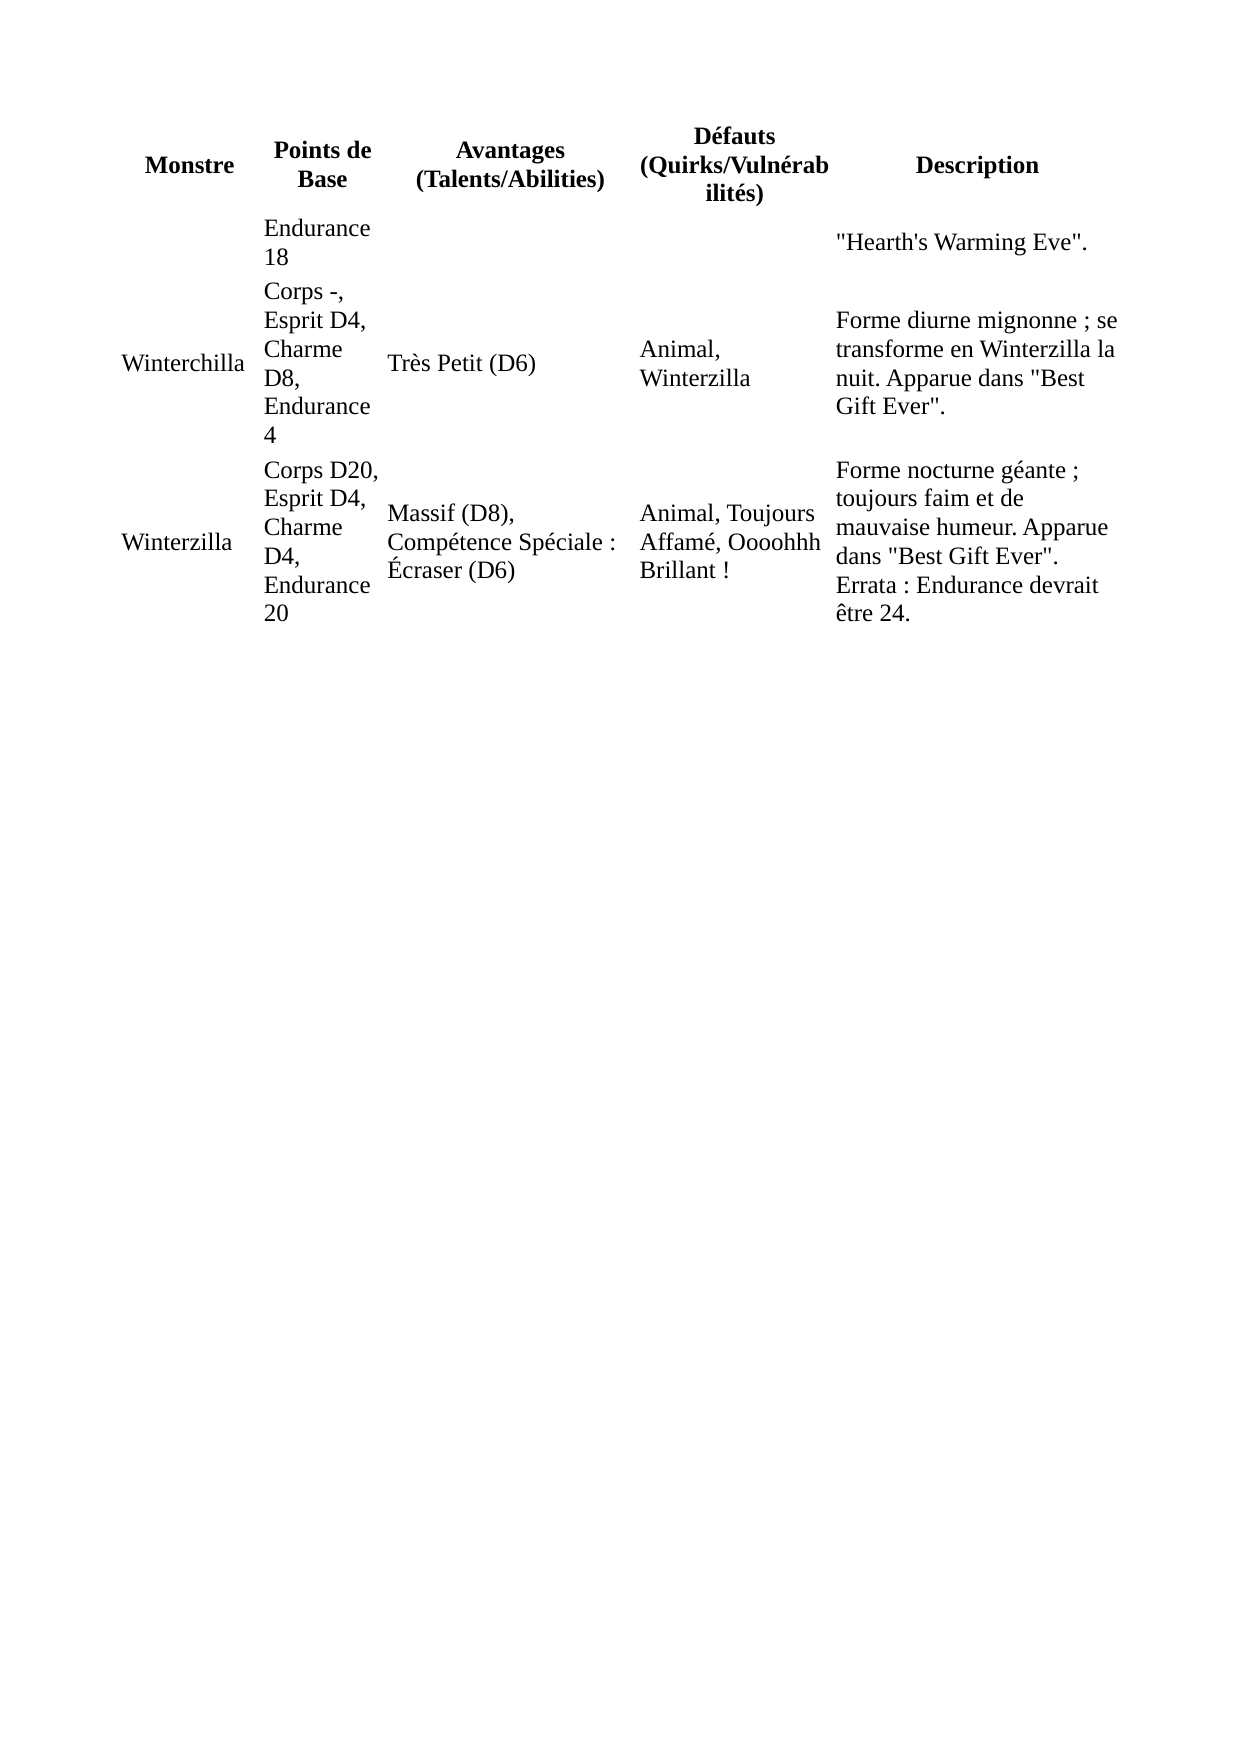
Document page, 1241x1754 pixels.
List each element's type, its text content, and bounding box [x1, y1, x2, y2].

table_header Défauts (Quirks/Vulnérabilités) [636, 118, 833, 210]
table_cell Corps -, Esprit D4, Charme D8, Endurance 4 [261, 274, 384, 452]
table_cell [384, 210, 636, 273]
table_cell Winterchilla [118, 274, 261, 452]
table_cell Animal, Winterzilla [636, 274, 833, 452]
table_cell Forme diurne mignonne ; se transforme en Winterzilla la nuit. Apparue dans "Best Gift Ever". [833, 274, 1122, 452]
table_cell Massif (D8), Compétence Spéciale : Écraser (D6) [384, 452, 636, 630]
table_cell Corps D20, Esprit D4, Charme D4, Endurance 20 [261, 452, 384, 630]
table_header Avantages (Talents/Abilities) [384, 118, 636, 210]
table_header Description [833, 118, 1122, 210]
table_cell "Hearth's Warming Eve". [833, 210, 1122, 273]
table_cell Très Petit (D6) [384, 274, 636, 452]
table_cell [636, 210, 833, 273]
table_cell Endurance 18 [261, 210, 384, 273]
table_cell Forme nocturne géante ; toujours faim et de mauvaise humeur. Apparue dans "Best Gift Ever". Errata : Endurance devrait être 24. [833, 452, 1122, 630]
table_header Monstre [118, 118, 261, 210]
table_cell Animal, Toujours Affamé, Oooohhh Brillant ! [636, 452, 833, 630]
table_header Points de Base [261, 118, 384, 210]
table_cell Winterzilla [118, 452, 261, 630]
table_cell [118, 210, 261, 273]
